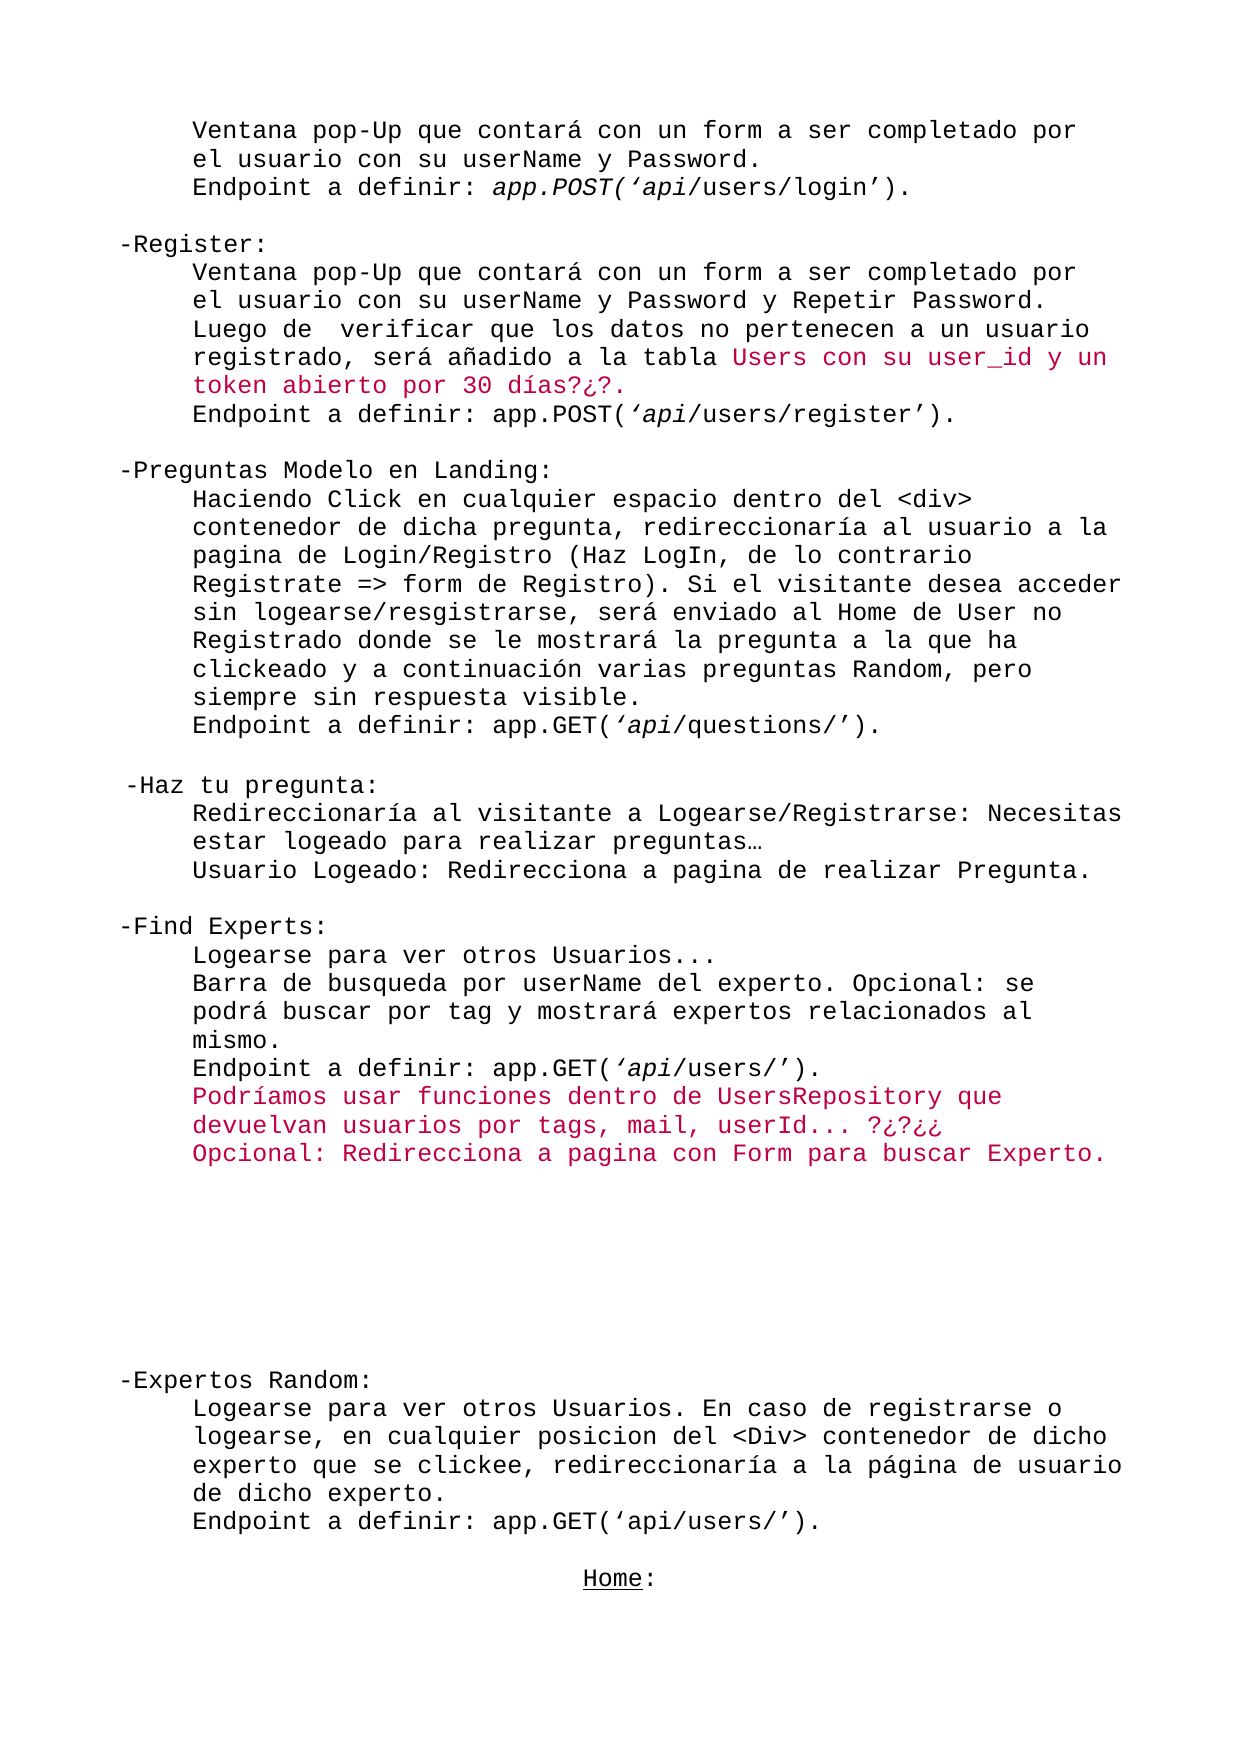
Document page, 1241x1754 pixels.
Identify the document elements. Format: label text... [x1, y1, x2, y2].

text Opcional: Redirecciona a pagina con Form para buscar Experto. [118, 1141, 1122, 1169]
text Endpoint a definir: app.GET(‘api/users/’). [118, 1056, 1122, 1084]
text -Find Experts: [118, 914, 1122, 942]
text Endpoint a definir: app.POST(‘api/users/login’). [118, 175, 1122, 203]
text Logearse para ver otros Usuarios. En caso de registrarse o logearse, en cualquier posicion del <Div> contenedor de dicho experto que se clickee, redireccionaría a la página de usuario de dicho experto. [118, 1396, 1122, 1509]
text Ventana pop-Up que contará con un form a ser completado por el usuario con su userName y Password. [118, 118, 1122, 175]
text Endpoint a definir: app.GET(‘api/questions/’). [118, 713, 1122, 741]
text Ventana pop-Up que contará con un form a ser completado por el usuario con su userName y Password y Repetir Password. Luego de verificar que los datos no pertenecen a un usuario registrado, será añadido a la tabla Users con su user_id y un token abierto por 30 días?¿?. [118, 260, 1122, 401]
text Barra de busqueda por userName del experto. Opcional: se podrá buscar por tag y mostrará expertos relacionados al mismo. [118, 971, 1122, 1056]
text Podríamos usar funciones dentro de UsersRepository que devuelvan usuarios por tags, mail, userId... ?¿?¿¿ [118, 1084, 1122, 1141]
text -Preguntas Modelo en Landing: [118, 458, 1122, 486]
text Redireccionaría al visitante a Logearse/Registrarse: Necesitas estar logeado para realizar preguntas… [118, 801, 1122, 857]
text Endpoint a definir: app.POST(‘api/users/register’). [118, 401, 1122, 430]
text -Haz tu pregunta: [118, 770, 1122, 801]
text Logearse para ver otros Usuarios... [118, 942, 1122, 971]
text Endpoint a definir: app.GET(‘api/users/’). [118, 1509, 1122, 1537]
text Home: [118, 1566, 1122, 1594]
text -Register: [118, 231, 1122, 260]
text Usuario Logeado: Redirecciona a pagina de realizar Pregunta. [118, 857, 1122, 886]
text Haciendo Click en cualquier espacio dentro del <div> contenedor de dicha pregunta, redireccionaría al usuario a la pagina de Login/Registro (Haz LogIn, de lo contrario Registrate => form de Registro). Si el visitante desea acceder sin logearse/resgistrarse, será enviado al Home de User no Registrado donde se le mostrará la pregunta a la que ha clickeado y a continuación varias preguntas Random, pero siempre sin respuesta visible. [118, 486, 1122, 713]
text -Expertos Random: [118, 1367, 1122, 1396]
